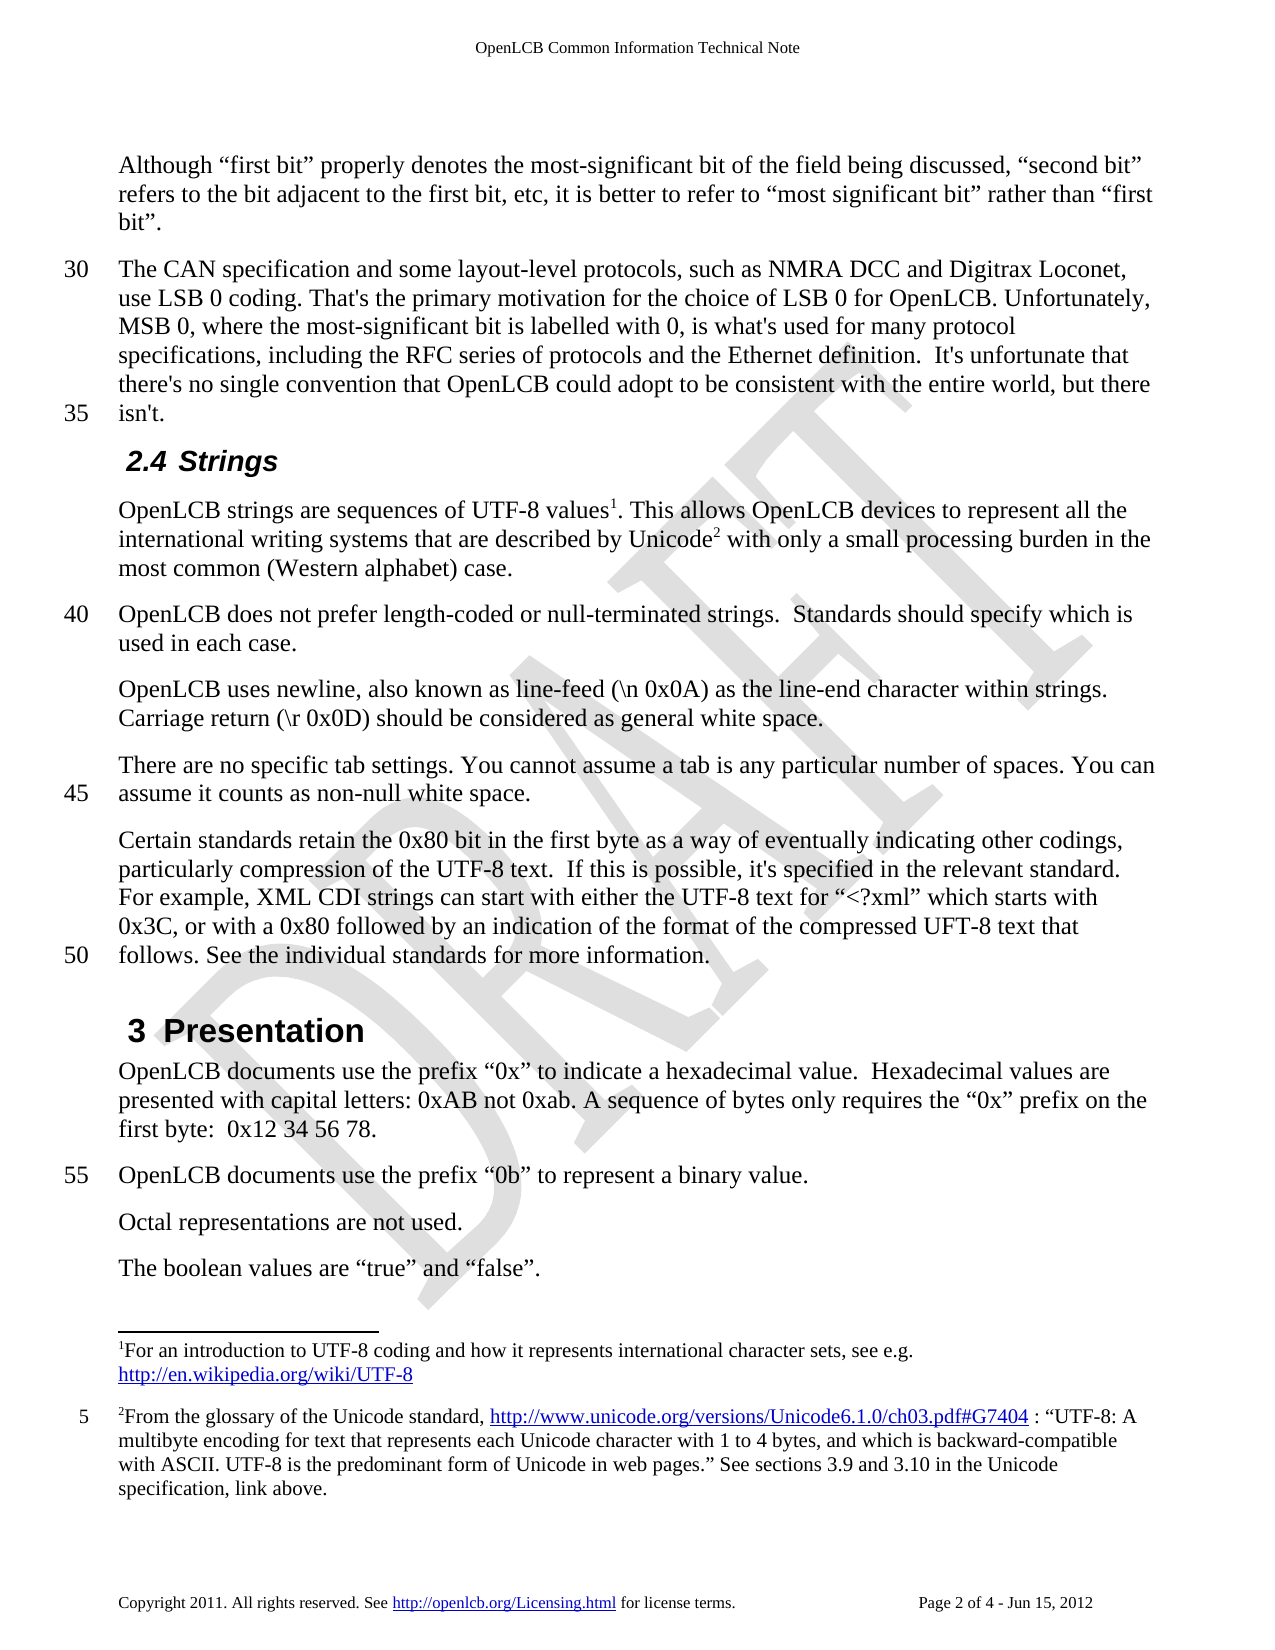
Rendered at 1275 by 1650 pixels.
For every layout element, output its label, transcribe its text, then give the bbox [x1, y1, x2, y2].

text OpenLCB does not prefer length-coded or null-terminated strings. Standards should specify which is used in each case. [1003, 599, 1157, 657]
text Although “first bit” properly denotes the most-significant bit of the field being discussed, “second bit” refers to the bit adjacent to the first bit, etc, it is better to refer to “most significant bit” rather than “first bit”. [118, 150, 1157, 236]
text Certain standards retain the 0x80 bit in the first byte as a way of eventually indicating other codings, particularly compression of the UTF-8 text. If this is possible, it's specified in the relevant standard. For example, XML CDI strings can start with either the UTF-8 text for “<?xml” which starts with 0x3C, or with a 0x80 followed by an indication of the format of the compressed UFT-8 text that follows. See the individual standards for more information. [670, 825, 1157, 969]
text OpenLCB documents use the prefix “0x” to indicate a hexadecimal value. Hexadecimal values are presented with capital letters: 0xAB not 0xab. A sequence of bytes only requires the “0x” prefix on the first byte: 0x12 34 56 78. [118, 1056, 295, 1142]
text Octal representations are not used. [403, 1207, 489, 1235]
subtitle [848, 444, 1157, 478]
text There are no specific tab settings. You cannot assume a tab is any particular number of spaces. You can assume it counts as non-null white space. [671, 750, 867, 807]
text OpenLCB documents use the prefix “0b” to represent a binary value. [519, 1160, 1157, 1189]
text For an introduction to UTF-8 coding and how it represents international character sets, see e.g. http://en.wikipedia.org/wiki/UTF-8 [118, 1338, 1157, 1386]
text Certain standards retain the 0x80 bit in the first byte as a way of eventually indicating other codings, particularly compression of the UTF-8 text. If this is possible, it's specified in the relevant standard. For example, XML CDI strings can start with either the UTF-8 text for “<?xml” which starts with 0x3C, or with a 0x80 followed by an indication of the format of the compressed UFT-8 text that follows. See the individual standards for more information. [366, 828, 515, 969]
text There are no specific tab settings. You cannot assume a tab is any particular number of spaces. You can assume it counts as non-null white space. [118, 750, 599, 807]
text OpenLCB documents use the prefix “0x” to indicate a hexadecimal value. Hexadecimal values are presented with capital letters: 0xAB not 0xab. A sequence of bytes only requires the “0x” prefix on the first byte: 0x12 34 56 78. [252, 1056, 479, 1142]
text OpenLCB does not prefer length-coded or null-terminated strings. Standards should specify which is used in each case. [702, 599, 818, 657]
text From the glossary of the Unicode standard, http://www.unicode.org/versions/Unicode6.1.0/ch03.pdf#G7404 : “UTF-8: A multibyte encoding for text that represents each Unicode character with 1 to 4 bytes, and which is backward-compatible with ASCII. UTF-8 is the predominant form of Unicode in web pages.” See sections 3.9 and 3.10 in the Unicode specification, link above. [118, 1404, 1157, 1500]
text OpenLCB documents use the prefix “0b” to represent a binary value. [356, 1160, 494, 1189]
subtitle Presentation [517, 1011, 680, 1050]
subtitle Presentation [410, 1011, 513, 1050]
text OpenLCB does not prefer length-coded or null-terminated strings. Standards should specify which is used in each case. [804, 599, 1018, 657]
text The boolean values are “true” and “false”. [118, 1253, 429, 1282]
text OpenLCB uses newline, also known as line-feed (\n 0x0A) as the line-end character within strings. Carriage return (\r 0x0D) should be considered as general white space. [118, 674, 548, 732]
text OpenLCB documents use the prefix “0b” to represent a binary value. [118, 1160, 342, 1189]
text OpenLCB documents use the prefix “0x” to indicate a hexadecimal value. Hexadecimal values are presented with capital letters: 0xAB not 0xab. A sequence of bytes only requires the “0x” prefix on the first byte: 0x12 34 56 78. [562, 1056, 1157, 1142]
text OpenLCB strings are sequences of UTF-8 values. This allows OpenLCB devices to represent all the international writing systems that are described by Unicode with only a small processing burden in the most common (Western alphabet) case. [899, 495, 1157, 582]
text OpenLCB uses newline, also known as line-feed (\n 0x0A) as the line-end character within strings. Carriage return (\r 0x0D) should be considered as general white space. [559, 674, 792, 732]
text Octal representations are not used. [118, 1207, 388, 1235]
text There are no specific tab settings. You cannot assume a tab is any particular number of spaces. You can assume it counts as non-null white space. [580, 750, 698, 807]
subtitle Presentation [690, 1011, 1157, 1050]
subtitle [757, 444, 839, 478]
text OpenLCB strings are sequences of UTF-8 values. This allows OpenLCB devices to represent all the international writing systems that are described by Unicode with only a small processing burden in the most common (Western alphabet) case. [665, 495, 943, 582]
text OpenLCB does not prefer length-coded or null-terminated strings. Standards should specify which is used in each case. [118, 599, 717, 657]
text OpenLCB uses newline, also known as line-feed (\n 0x0A) as the line-end character within strings. Carriage return (\r 0x0D) should be considered as general white space. [800, 674, 1157, 732]
subtitle Presentation [211, 1011, 403, 1050]
text The boolean values are “true” and “false”. [458, 1253, 1157, 1282]
subtitle Presentation [118, 1011, 203, 1050]
text The CAN specification and some layout-level protocols, such as NMRA DCC and Digitrax Loconet, use LSB 0 coding. That's the primary motivation for the choice of LSB 0 for OpenLCB. Unfortunately, MSB 0, where the most-significant bit is labelled with 0, is what's used for many protocol specifications, including the RFC series of protocols and the Ethernet definition. It's unfortunate that there's no single convention that OpenLCB could adopt to be consistent with the entire world, but there isn't. [118, 254, 1157, 426]
subtitle Strings [118, 444, 744, 478]
text Certain standards retain the 0x80 bit in the first byte as a way of eventually indicating other codings, particularly compression of the UTF-8 text. If this is possible, it's specified in the relevant standard. For example, XML CDI strings can start with either the UTF-8 text for “<?xml” which starts with 0x3C, or with a 0x80 followed by an indication of the format of the compressed UFT-8 text that follows. See the individual standards for more information. [478, 825, 711, 969]
text Certain standards retain the 0x80 bit in the first byte as a way of eventually indicating other codings, particularly compression of the UTF-8 text. If this is possible, it's specified in the relevant standard. For example, XML CDI strings can start with either the UTF-8 text for “<?xml” which starts with 0x3C, or with a 0x80 followed by an indication of the format of the compressed UFT-8 text that follows. See the individual standards for more information. [118, 825, 432, 969]
text Octal representations are not used. [505, 1207, 1157, 1235]
text OpenLCB strings are sequences of UTF-8 values. This allows OpenLCB devices to represent all the international writing systems that are described by Unicode with only a small processing burden in the most common (Western alphabet) case. [118, 495, 693, 582]
text There are no specific tab settings. You cannot assume a tab is any particular number of spaces. You can assume it counts as non-null white space. [853, 750, 1157, 807]
text OpenLCB documents use the prefix “0x” to indicate a hexadecimal value. Hexadecimal values are presented with capital letters: 0xAB not 0xab. A sequence of bytes only requires the “0x” prefix on the first byte: 0x12 34 56 78. [455, 1056, 584, 1142]
